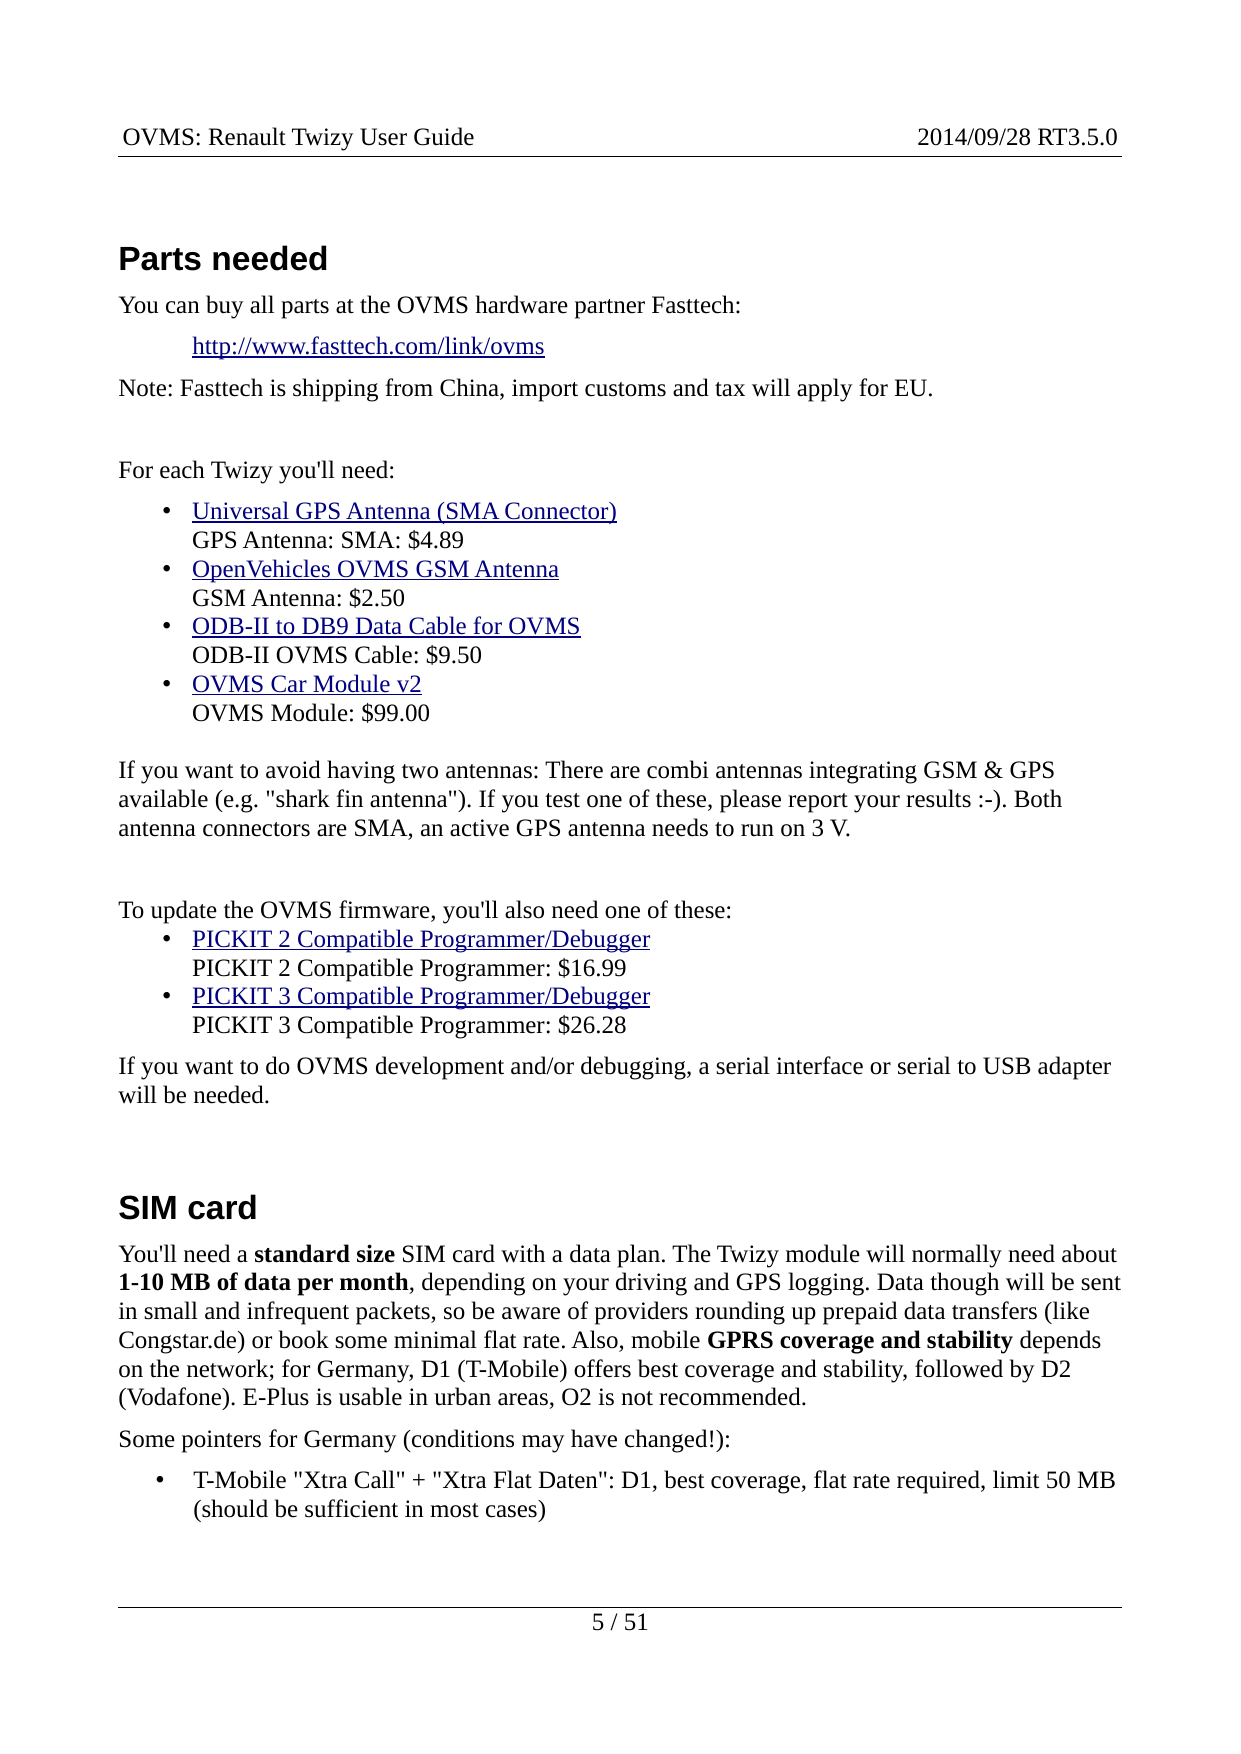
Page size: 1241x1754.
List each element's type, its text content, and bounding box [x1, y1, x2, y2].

text Note: Fasttech is shipping from China, import customs and tax will apply for EU. [118, 373, 1122, 401]
text You can buy all parts at the OVMS hardware partner Fasttech: [118, 290, 1122, 319]
list OVMS Car Module v2 OVMS Module: $99.00 [162, 669, 1122, 726]
text To update the OVMS firmware, you'll also need one of these: [118, 895, 1122, 924]
list PICKIT 2 Compatible Programmer/Debugger PICKIT 2 Compatible Programmer: $16.99 [162, 924, 1122, 981]
text http://www.fasttech.com/link/ovms [118, 331, 1122, 360]
list ODB-II to DB9 Data Cable for OVMS ODB-II OVMS Cable: $9.50 [162, 611, 1122, 669]
text If you want to do OVMS development and/or debugging, a serial interface or serial to USB adapter will be needed. [118, 1051, 1122, 1109]
list Universal GPS Antenna (SMA Connector) GPS Antenna: SMA: $4.89 [162, 496, 1122, 554]
list T-Mobile "Xtra Call" + "Xtra Flat Daten": D1, best coverage, flat rate required, limit 50 MB (should be sufficient in most cases) [156, 1465, 1122, 1522]
list OpenVehicles OVMS GSM Antenna GSM Antenna: $2.50 [162, 554, 1122, 611]
text For each Twizy you'll need: [118, 455, 1122, 484]
subtitle SIM card [118, 1188, 1122, 1226]
subtitle Parts needed [118, 239, 1122, 278]
text If you want to avoid having two antennas: There are combi antennas integrating GSM & GPS available (e.g. "shark fin antenna"). If you test one of these, please report your results :-). Both antenna connectors are SMA, an active GPS antenna needs to run on 3 V. [118, 755, 1122, 841]
text Some pointers for Germany (conditions may have changed!): [118, 1424, 1122, 1452]
list PICKIT 3 Compatible Programmer/Debugger PICKIT 3 Compatible Programmer: $26.28 [162, 981, 1122, 1039]
text You'll need a standard size SIM card with a data plan. The Twizy module will normally need about 1-10 MB of data per month, depending on your driving and GPS logging. Data though will be sent in small and infrequent packets, so be aware of providers rounding up prepaid data transfers (like Congstar.de) or book some minimal flat rate. Also, mobile GPRS coverage and stability depends on the network; for Germany, D1 (T-Mobile) offers best coverage and stability, followed by D2 (Vodafone). E-Plus is usable in urban areas, O2 is not recommended. [118, 1239, 1122, 1411]
